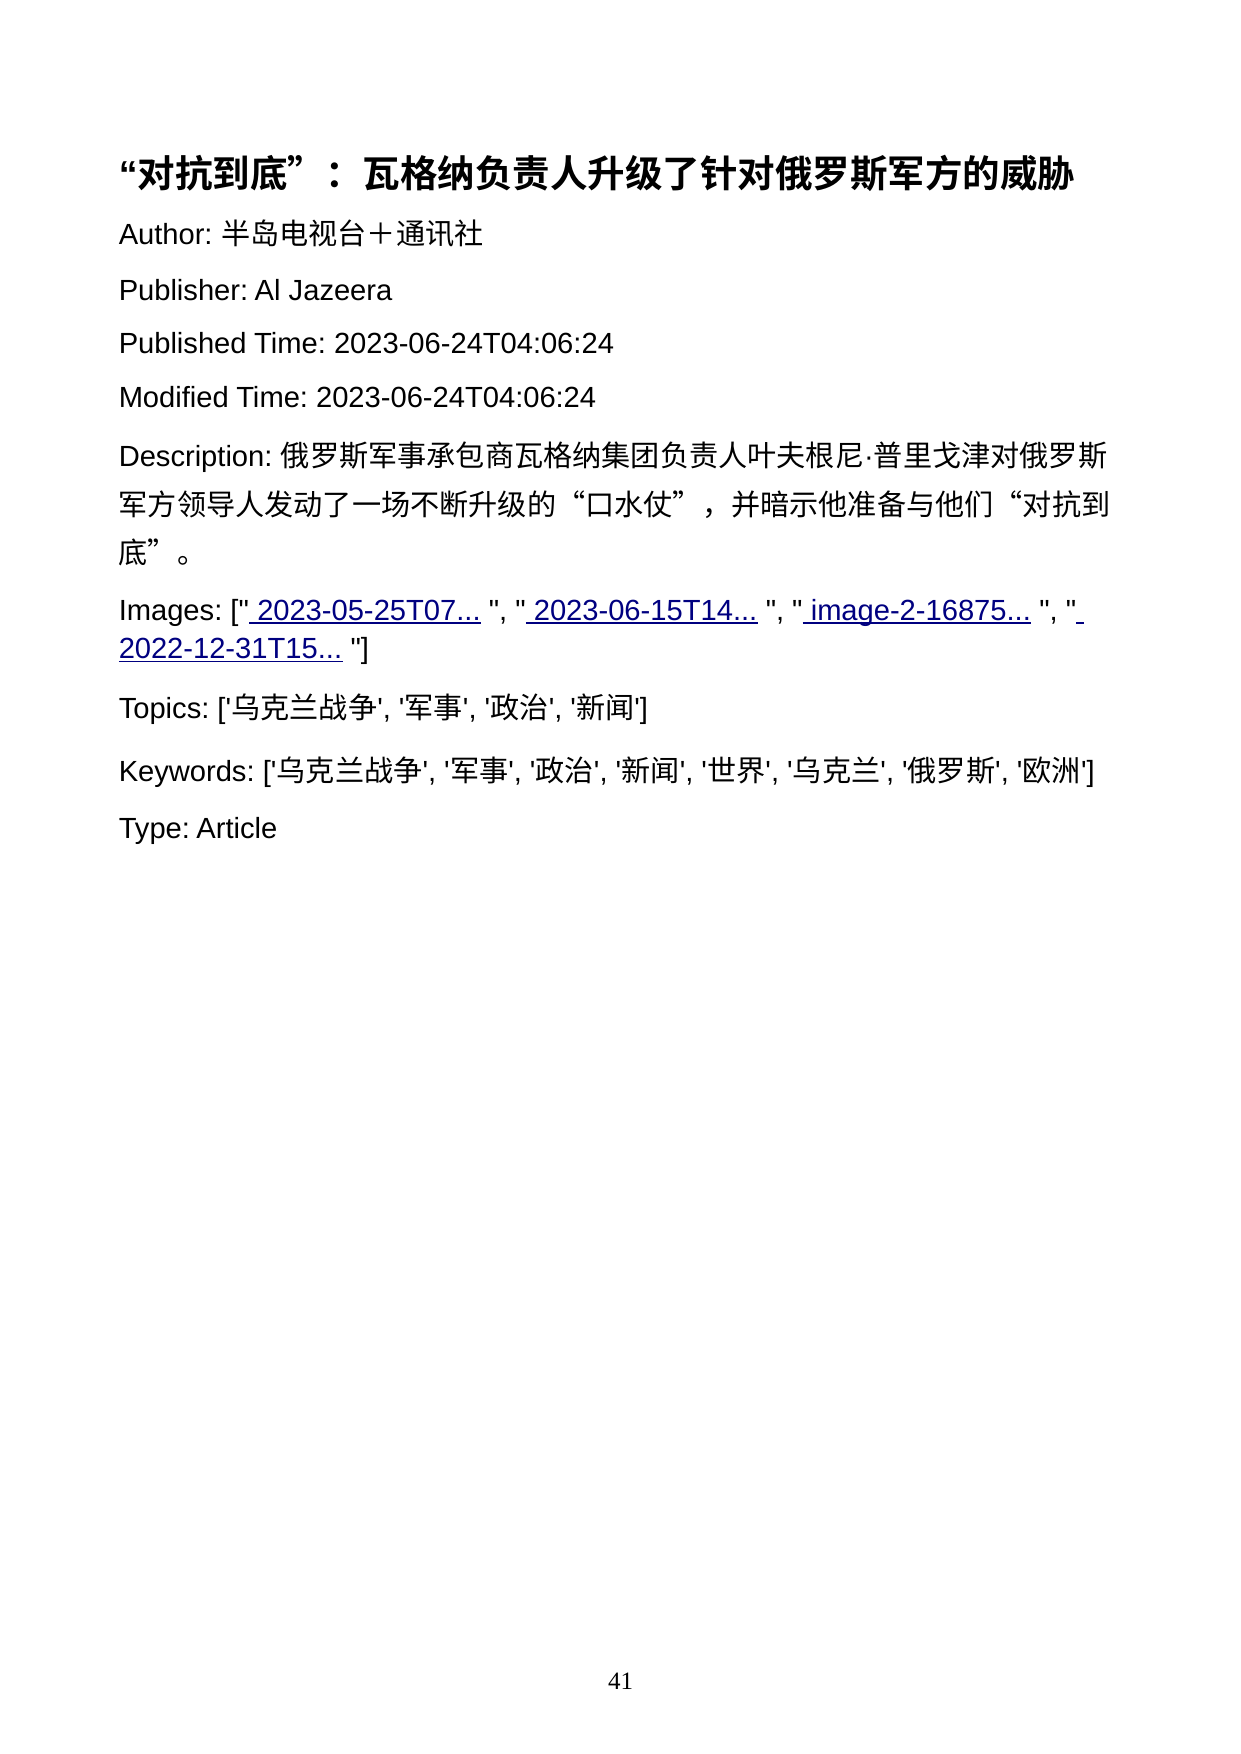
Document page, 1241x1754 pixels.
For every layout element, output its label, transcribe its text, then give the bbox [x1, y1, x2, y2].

text Modified Time: 2023-06-24T04:06:24 [118, 380, 1122, 413]
text Author: 半岛电视台＋通讯社 [118, 210, 1122, 253]
subtitle “对抗到底”：瓦格纳负责人升级了针对俄罗斯军方的威胁 [118, 143, 1122, 198]
text Keywords: ['乌克兰战争', '军事', '政治', '新闻', '世界', '乌克兰', '俄罗斯', '欧洲'] [118, 748, 1122, 790]
text Description: 俄罗斯军事承包商瓦格纳集团负责人叶夫根尼·普里戈津对俄罗斯军方领导人发动了一场不断升级的“口水仗”，并暗示他准备与他们“对抗到底”。 [118, 433, 1122, 572]
text Publisher: Al Jazeera [118, 273, 1122, 307]
text Published Time: 2023-06-24T04:06:24 [118, 327, 1122, 360]
text Topics: ['乌克兰战争', '军事', '政治', '新闻'] [118, 685, 1122, 727]
text Type: Article [118, 811, 1122, 844]
text Images: [" 2023-05-25T07... ", " 2023-06-15T14... ", " image-2-16875... ", " 2022-12-31T15... "] [118, 593, 1122, 665]
